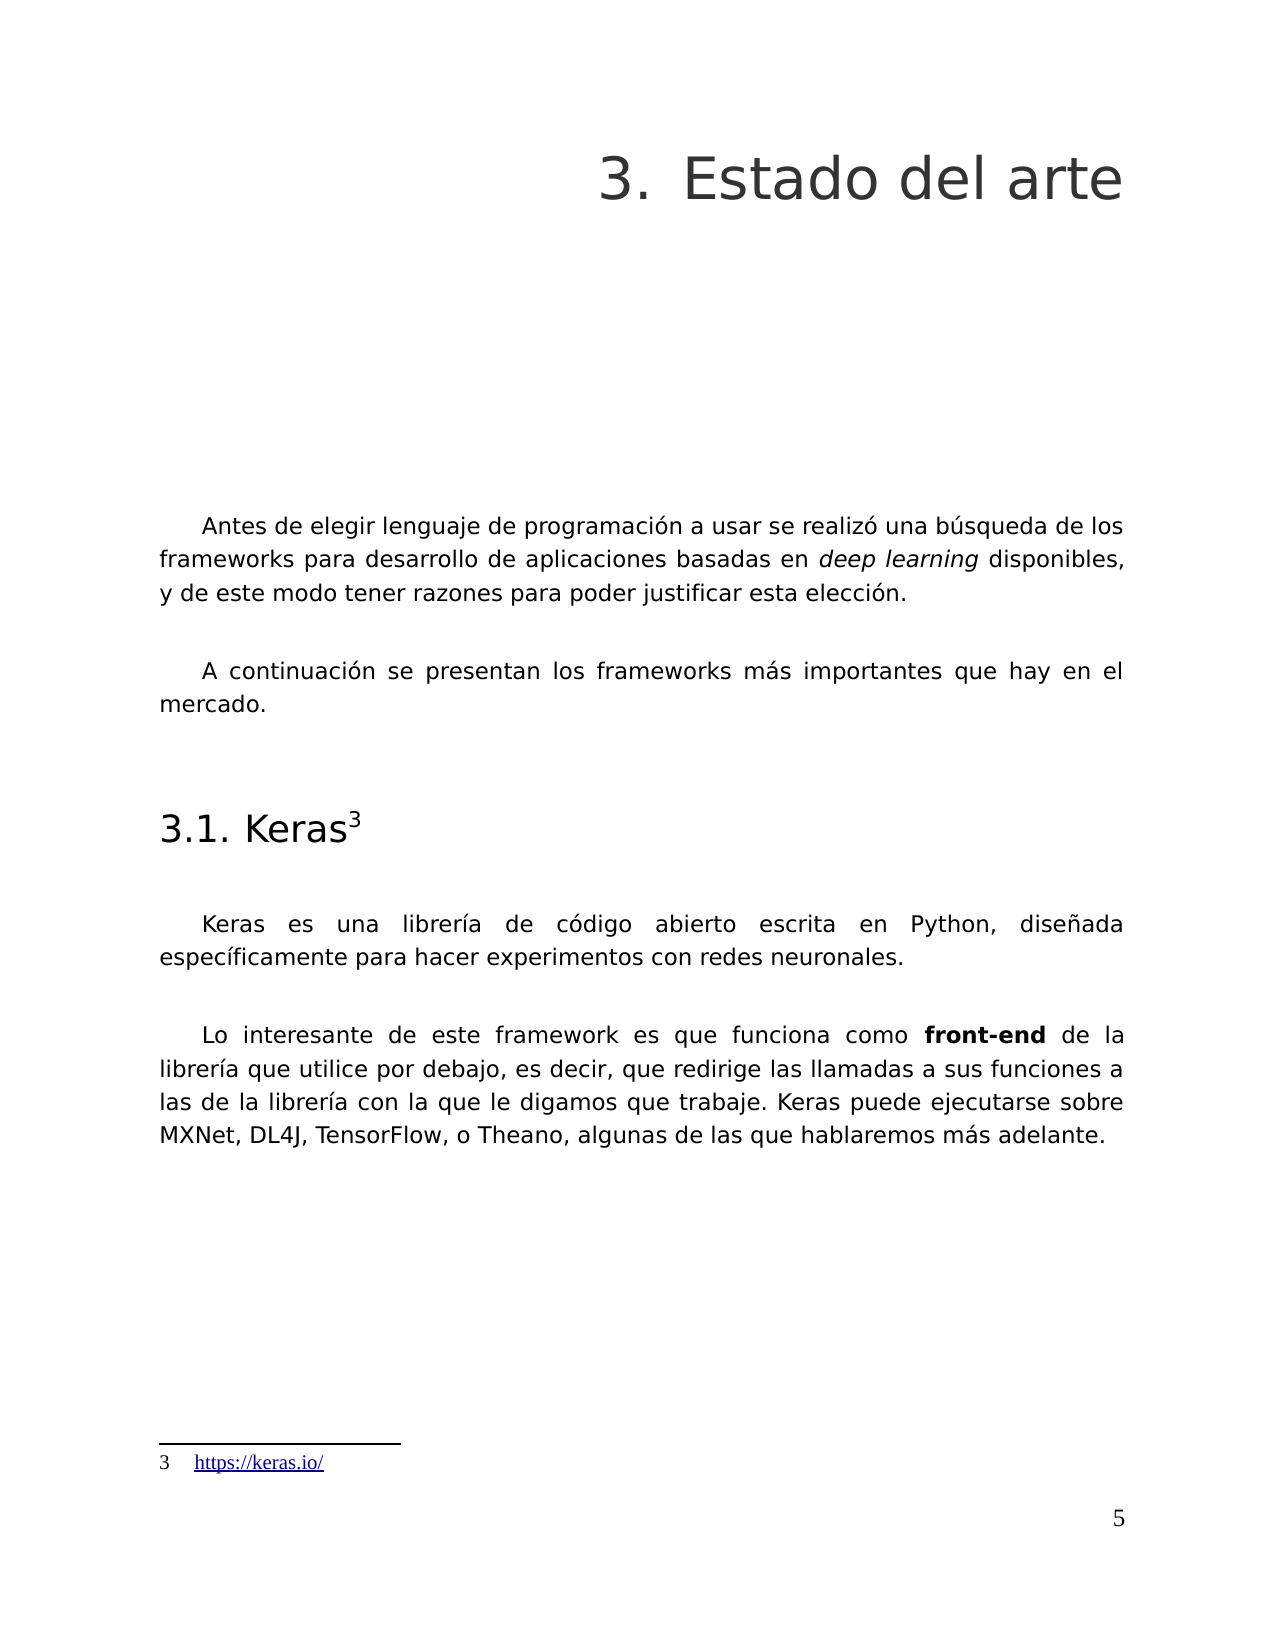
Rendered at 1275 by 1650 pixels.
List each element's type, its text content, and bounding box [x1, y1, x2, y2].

text Lo interesante de este framework es que funciona como front-end de la librería que utilice por debajo, es decir, que redirige las llamadas a sus funciones a las de la librería con la que le digamos que trabaje. Keras puede ejecutarse sobre MXNet, DL4J, TensorFlow, o Theano, algunas de las que hablaremos más adelante. [159, 1022, 1125, 1149]
text https://keras.io/ [159, 1449, 1125, 1474]
subtitle Keras [159, 807, 1125, 851]
subtitle Estado del arte [159, 145, 1125, 213]
text Antes de elegir lenguaje de programación a usar se realizó una búsqueda de los frameworks para desarrollo de aplicaciones basadas en deep learning disponibles, y de este modo tener razones para poder justificar esta elección. [159, 513, 1125, 606]
text Keras es una librería de código abierto escrita en Python, diseñada específicamente para hacer experimentos con redes neuronales. [159, 911, 1125, 971]
text A continuación se presentan los frameworks más importantes que hay en el mercado. [159, 658, 1125, 718]
